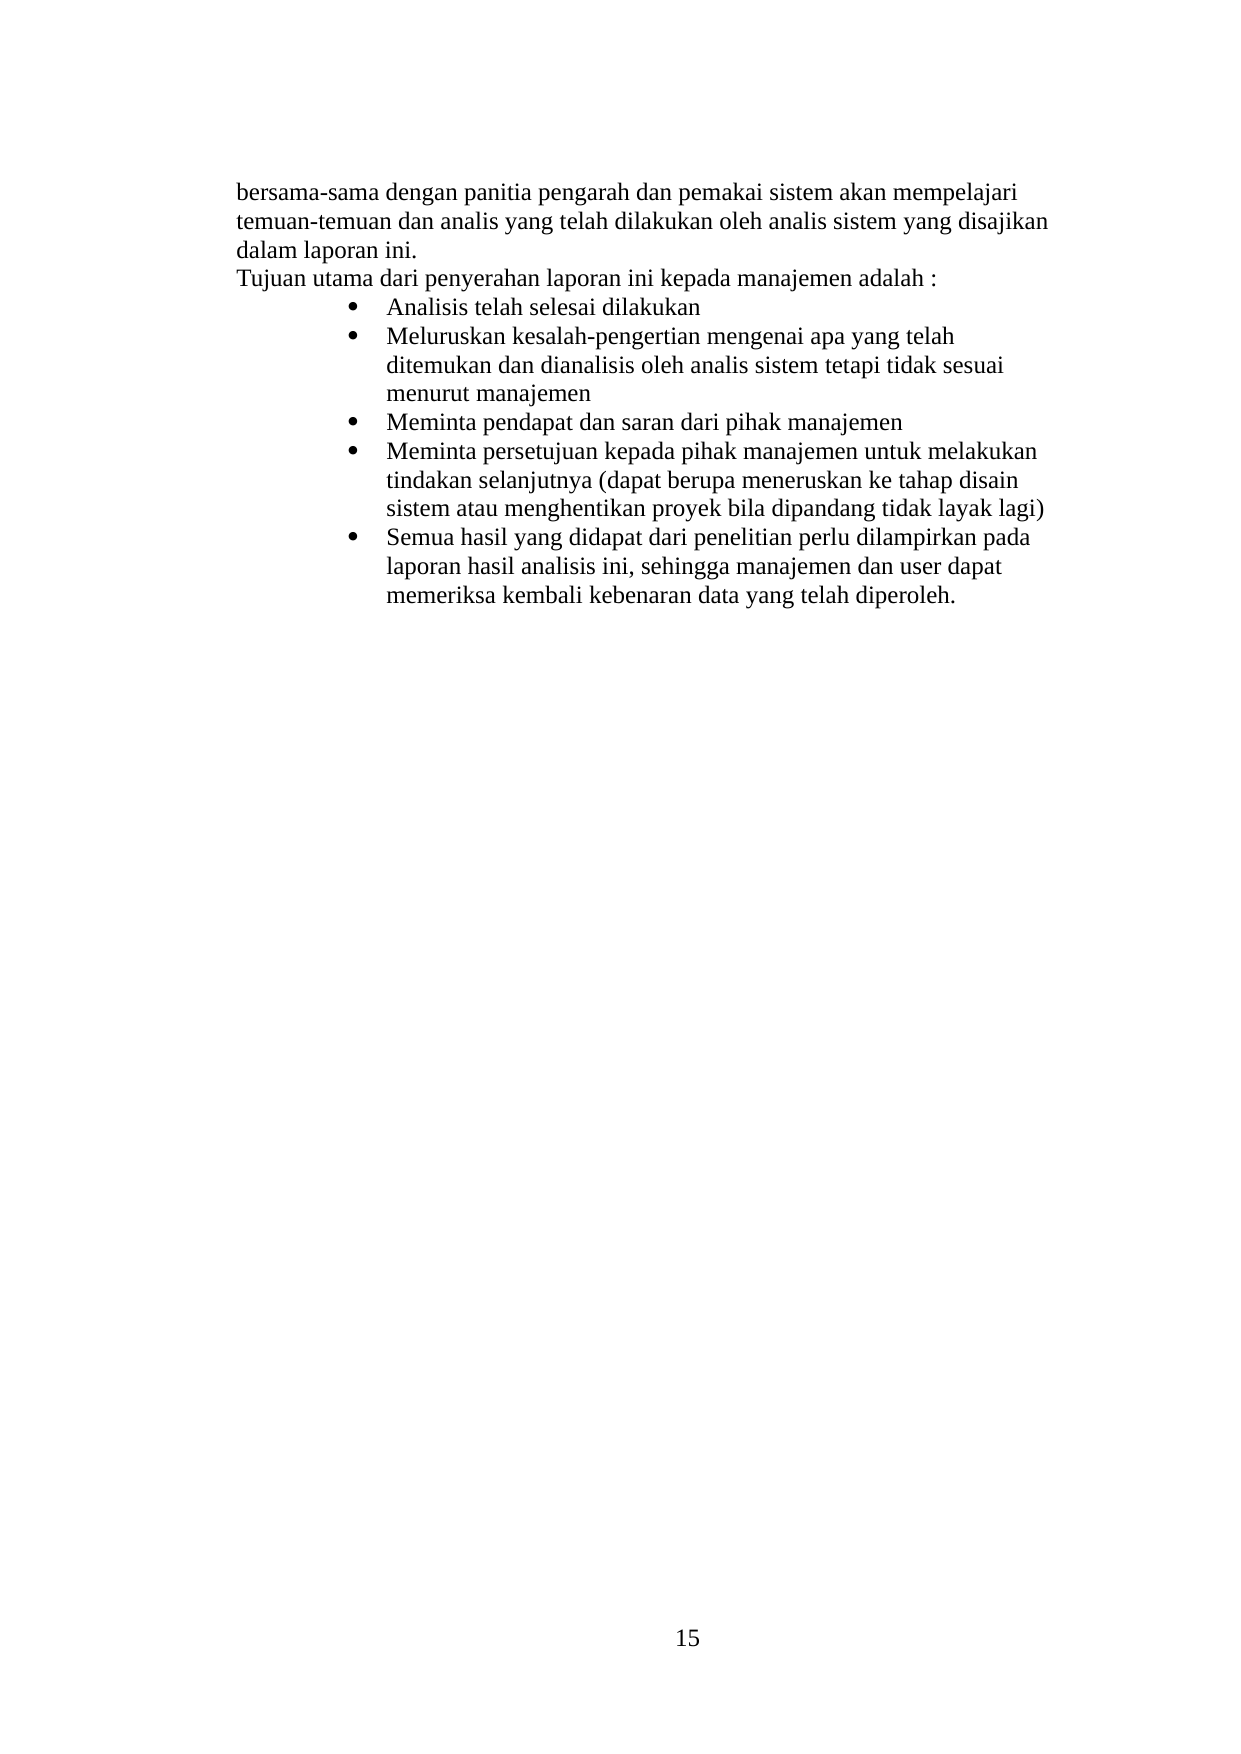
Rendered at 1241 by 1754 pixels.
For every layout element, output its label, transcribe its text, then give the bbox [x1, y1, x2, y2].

list Meminta pendapat dan saran dari pihak manajemen [349, 407, 1063, 436]
list Analisis telah selesai dilakukan [349, 292, 1063, 321]
list Meminta persetujuan kepada pihak manajemen untuk melakukan tindakan selanjutnya (dapat berupa meneruskan ke tahap disain sistem atau menghentikan proyek bila dipandang tidak layak lagi) [349, 436, 1063, 522]
list Meluruskan kesalah-pengertian mengenai apa yang telah ditemukan dan dianalisis oleh analis sistem tetapi tidak sesuai menurut manajemen [349, 321, 1063, 407]
text Tujuan utama dari penyerahan laporan ini kepada manajemen adalah : [236, 263, 1063, 292]
list Semua hasil yang didapat dari penelitian perlu dilampirkan pada laporan hasil analisis ini, sehingga manajemen dan user dapat memeriksa kembali kebenaran data yang telah diperoleh. [349, 522, 1063, 608]
text bersama-sama dengan panitia pengarah dan pemakai sistem akan mempelajari temuan-temuan dan analis yang telah dilakukan oleh analis sistem yang disajikan dalam laporan ini. [236, 177, 1063, 263]
